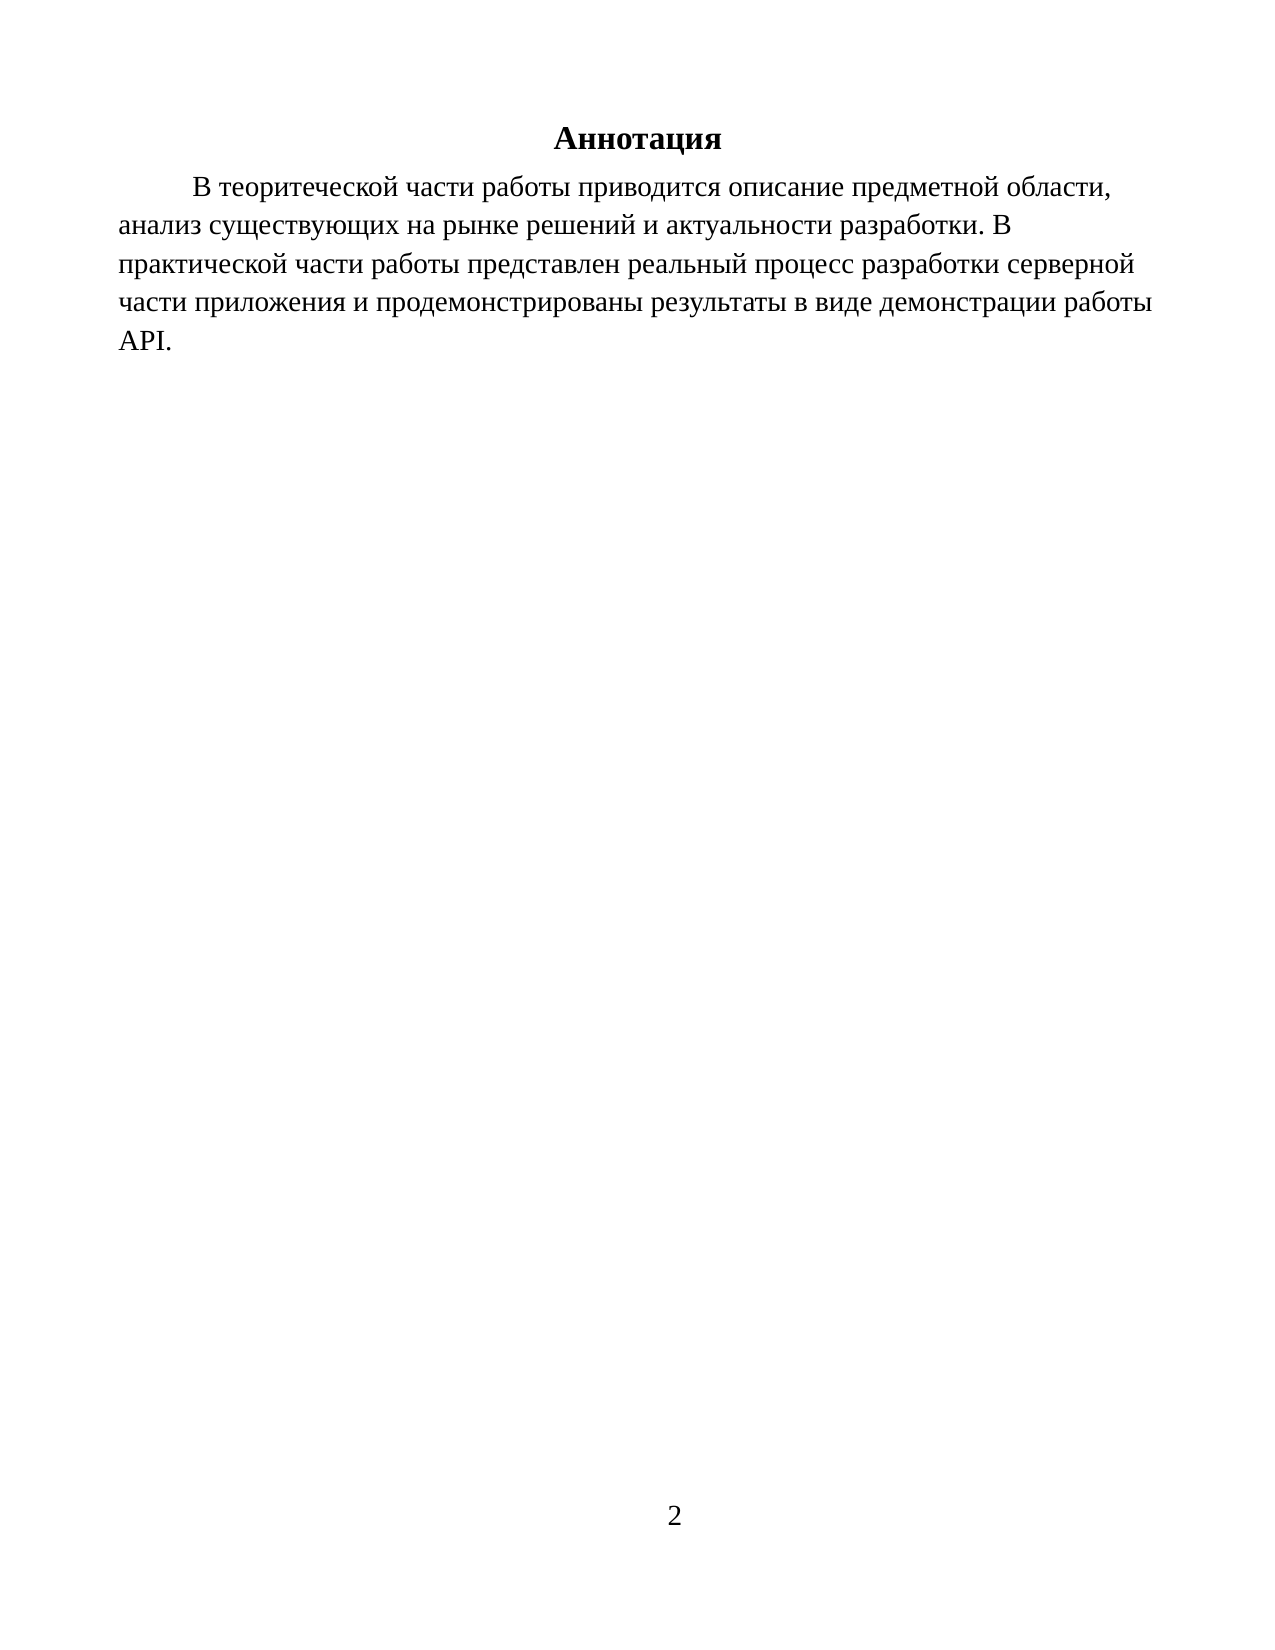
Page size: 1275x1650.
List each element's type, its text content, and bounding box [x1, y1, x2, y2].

subtitle Аннотация [118, 118, 1157, 156]
text В теоритеческой части работы приводится описание предметной области, анализ существующих на рынке решений и актуальности разработки. В практической части работы представлен реальный процесс разработки серверной части приложения и продемонстрированы результаты в виде демонстрации работы API. [118, 169, 1157, 357]
